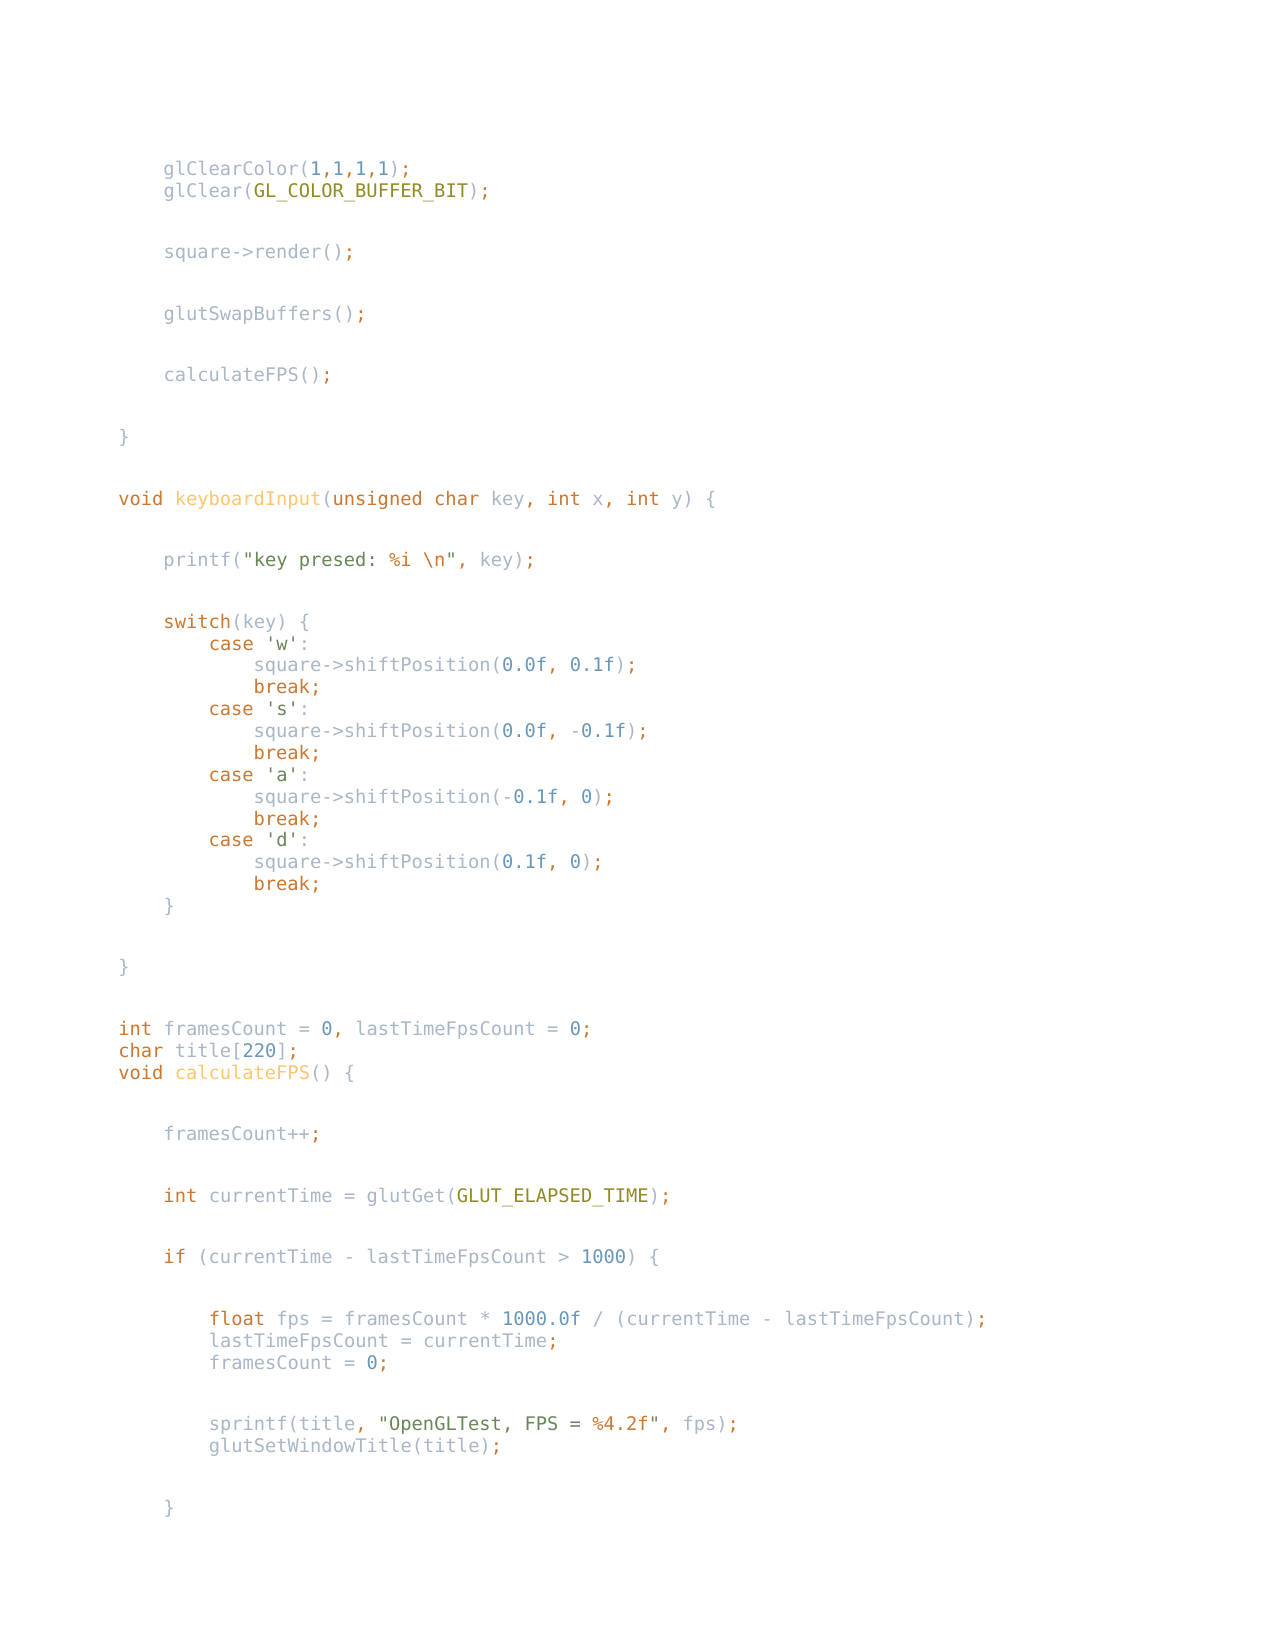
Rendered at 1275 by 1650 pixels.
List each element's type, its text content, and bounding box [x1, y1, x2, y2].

text glClearColor(1,1,1,1); glClear(GL_COLOR_BUFFER_BIT); square->render(); glutSwapBuffers(); calculateFPS(); } void keyboardInput(unsigned char key, int x, int y) { printf("key presed: %i \n", key); switch(key) { case 'w': square->shiftPosition(0.0f, 0.1f); break; case 's': square->shiftPosition(0.0f, -0.1f); break; case 'a': square->shiftPosition(-0.1f, 0); break; case 'd': square->shiftPosition(0.1f, 0); break; } } int framesCount = 0, lastTimeFpsCount = 0; char title[220]; void calculateFPS() { framesCount++; int currentTime = glutGet(GLUT_ELAPSED_TIME); if (currentTime - lastTimeFpsCount > 1000) { float fps = framesCount * 1000.0f / (currentTime - lastTimeFpsCount); lastTimeFpsCount = currentTime; framesCount = 0; sprintf(title, "OpenGLTest, FPS = %4.2f", fps); glutSetWindowTitle(title); } [118, 118, 1157, 1519]
